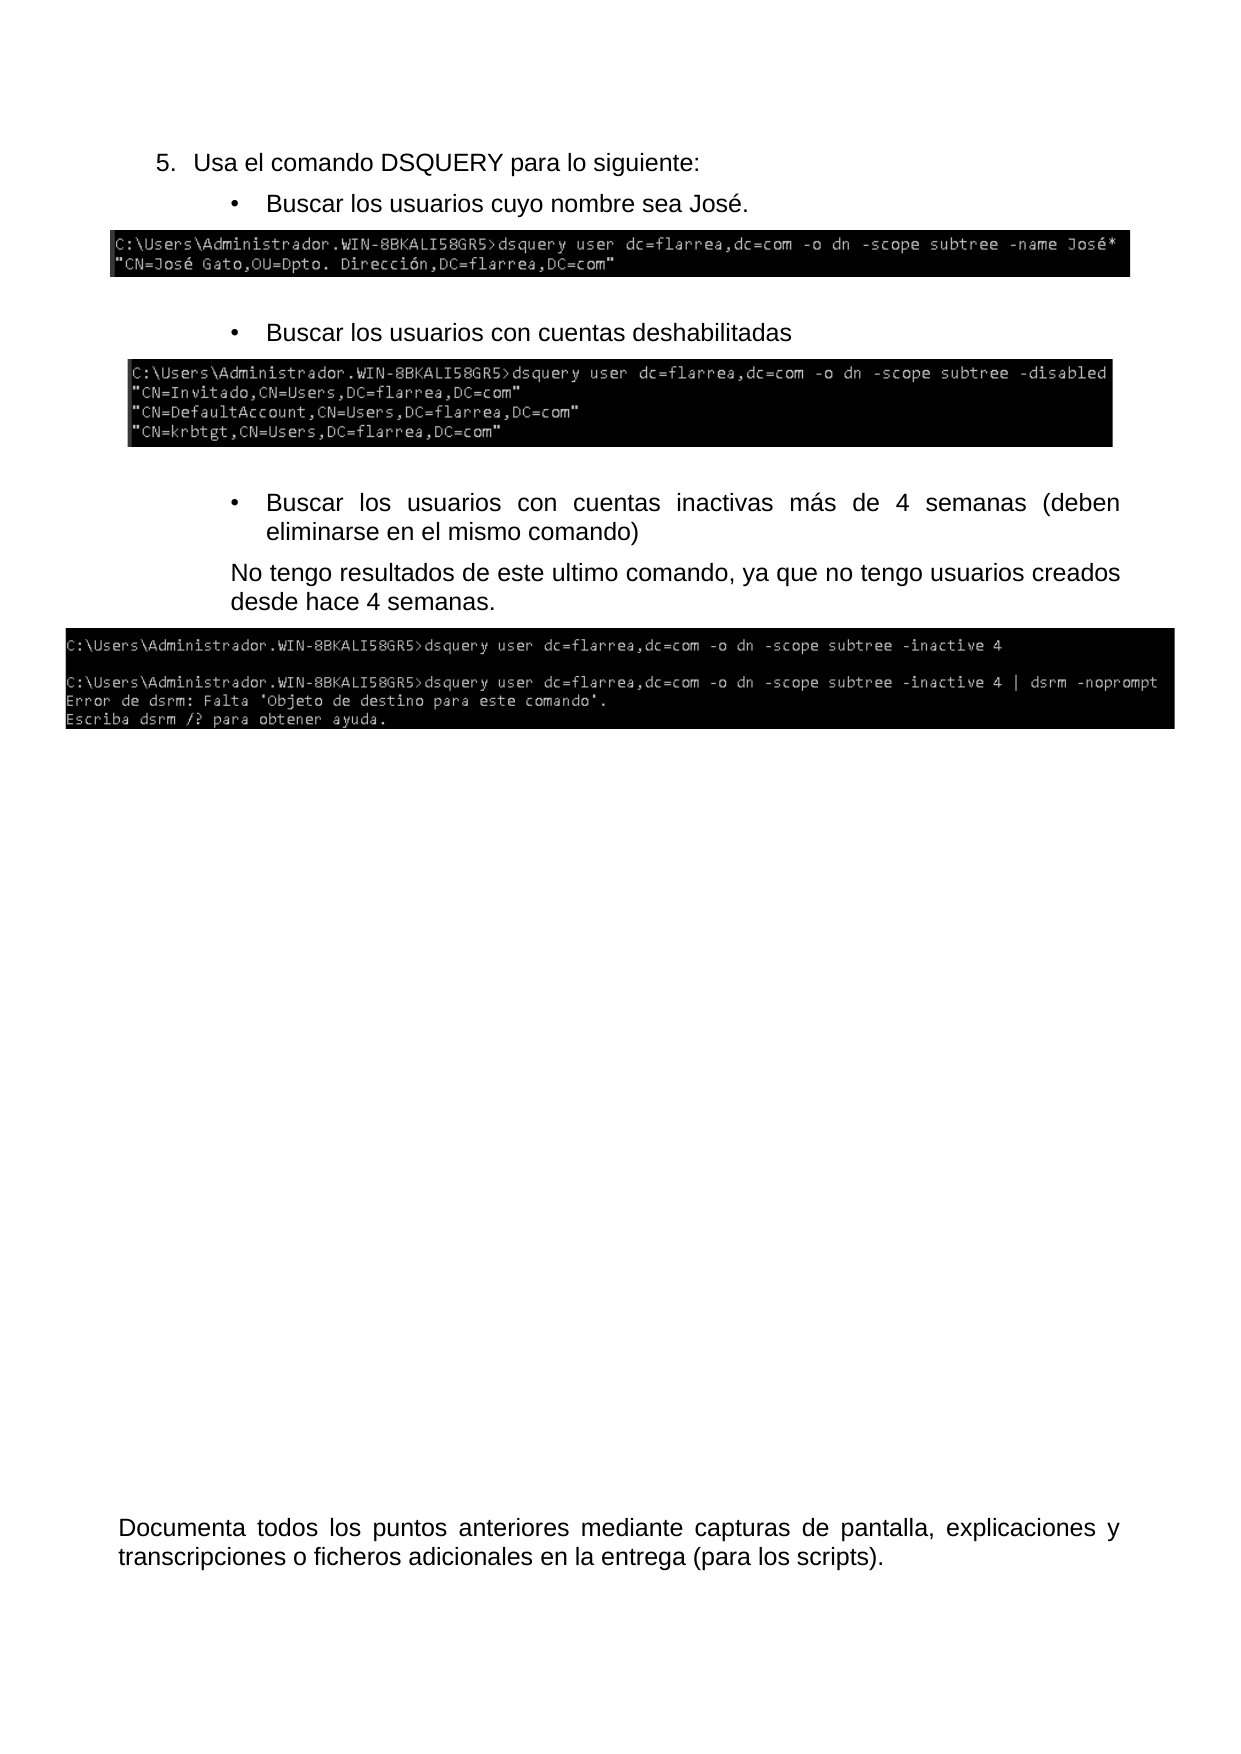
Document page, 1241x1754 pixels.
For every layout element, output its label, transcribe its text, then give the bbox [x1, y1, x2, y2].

picture [65, 628, 1175, 729]
text No tengo resultados de este ultimo comando, ya que no tengo usuarios creados desde hace 4 semanas. [230, 558, 1122, 616]
picture [127, 359, 1113, 447]
list Buscar los usuarios con cuentas inactivas más de 4 semanas (deben eliminarse en el mismo comando) [230, 488, 1122, 546]
list Buscar los usuarios con cuentas deshabilitadas [230, 318, 1122, 347]
picture [110, 230, 1131, 277]
text Documenta todos los puntos anteriores mediante capturas de pantalla, explicaciones y transcripciones o ficheros adicionales en la entrega (para los scripts). [118, 1513, 1122, 1570]
list Buscar los usuarios cuyo nombre sea José. [230, 189, 1122, 218]
list Usa el comando DSQUERY para lo siguiente: [156, 148, 1122, 176]
